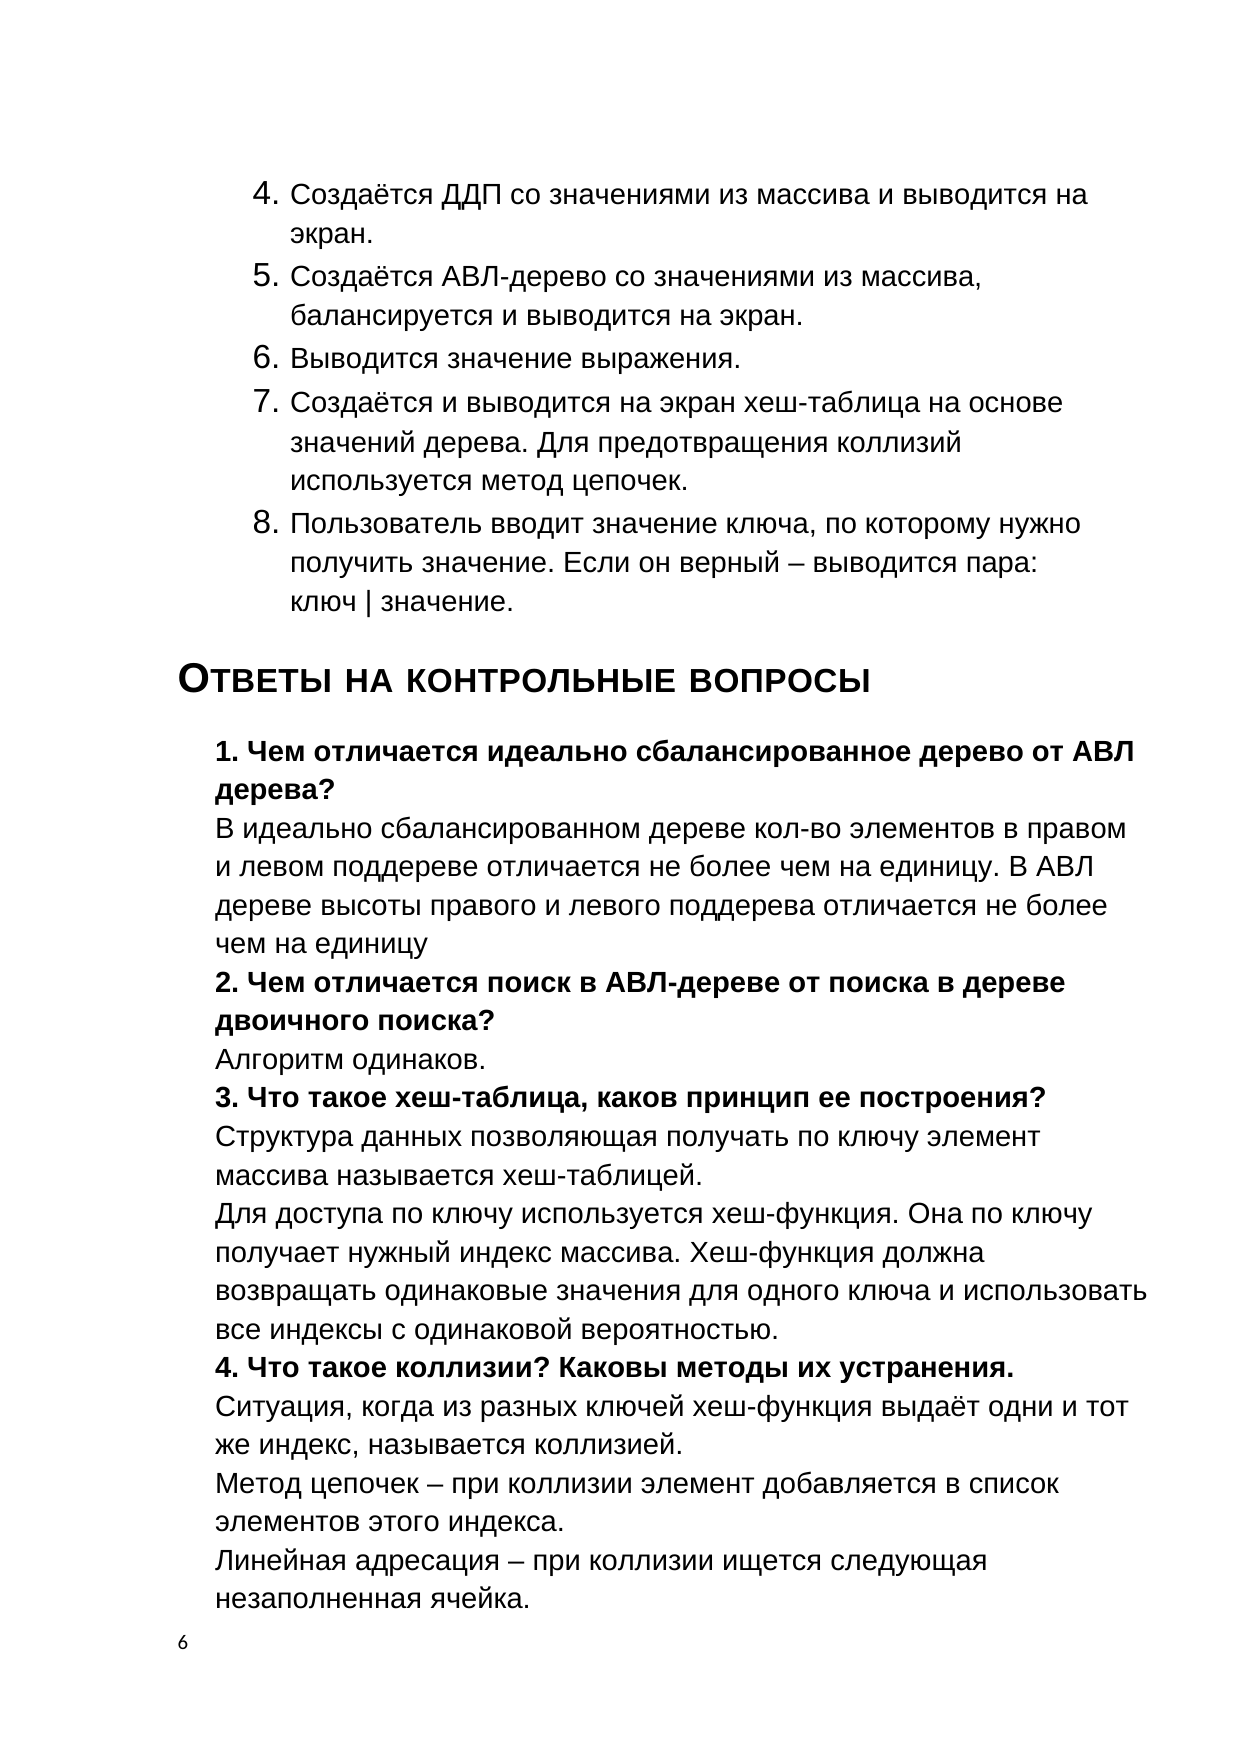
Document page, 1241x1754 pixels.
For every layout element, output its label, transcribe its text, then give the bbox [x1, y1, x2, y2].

list 1. Чем отличается идеально сбалансированное дерево от АВЛ дерева? В идеально сбалансированном дереве кол-во элементов в правом и левом поддереве отличается не более чем на единицу. В АВЛ дереве высоты правого и левого поддерева отличается не более чем на единицу 2. Чем отличается поиск в АВЛ-дереве от поиска в дереве двоичного поиска? Алгоритм одинаков. 3. Что такое хеш-таблица, каков принцип ее построения? Структура данных позволяющая получать по ключу элемент массива называется хеш-таблицей. Для доступа по ключу используется хеш-функция. Она по ключу получает нужный индекс массива. Хеш-функция должна возвращать одинаковые значения для одного ключа и использовать все индексы с одинаковой вероятностью. 4. Что такое коллизии? Каковы методы их устранения. Ситуация, когда из разных ключей хеш-функция выдаёт одни и тот же индекс, называется коллизией. [215, 733, 1152, 1461]
list Создаётся АВЛ-дерево со значениями из массива, балансируется и выводится на экран. [252, 255, 1152, 332]
list Метод цепочек – при коллизии элемент добавляется в список элементов этого индекса. Линейная адресация – при коллизии ищется следующая незаполненная ячейка. [215, 1466, 1152, 1615]
list Создаётся ДДП со значениями из массива и выводится на экран. [252, 173, 1152, 250]
list Создаётся и выводится на экран хеш-таблица на основе значений дерева. Для предотвращения коллизий используется метод цепочек. [252, 381, 1152, 497]
subtitle Ответы на контрольные вопросы [177, 653, 1152, 701]
list Пользователь вводит значение ключа, по которому нужно получить значение. Если он верный – выводится пара: ключ | значение. [252, 502, 1152, 617]
list Выводится значение выражения. [252, 337, 1152, 375]
